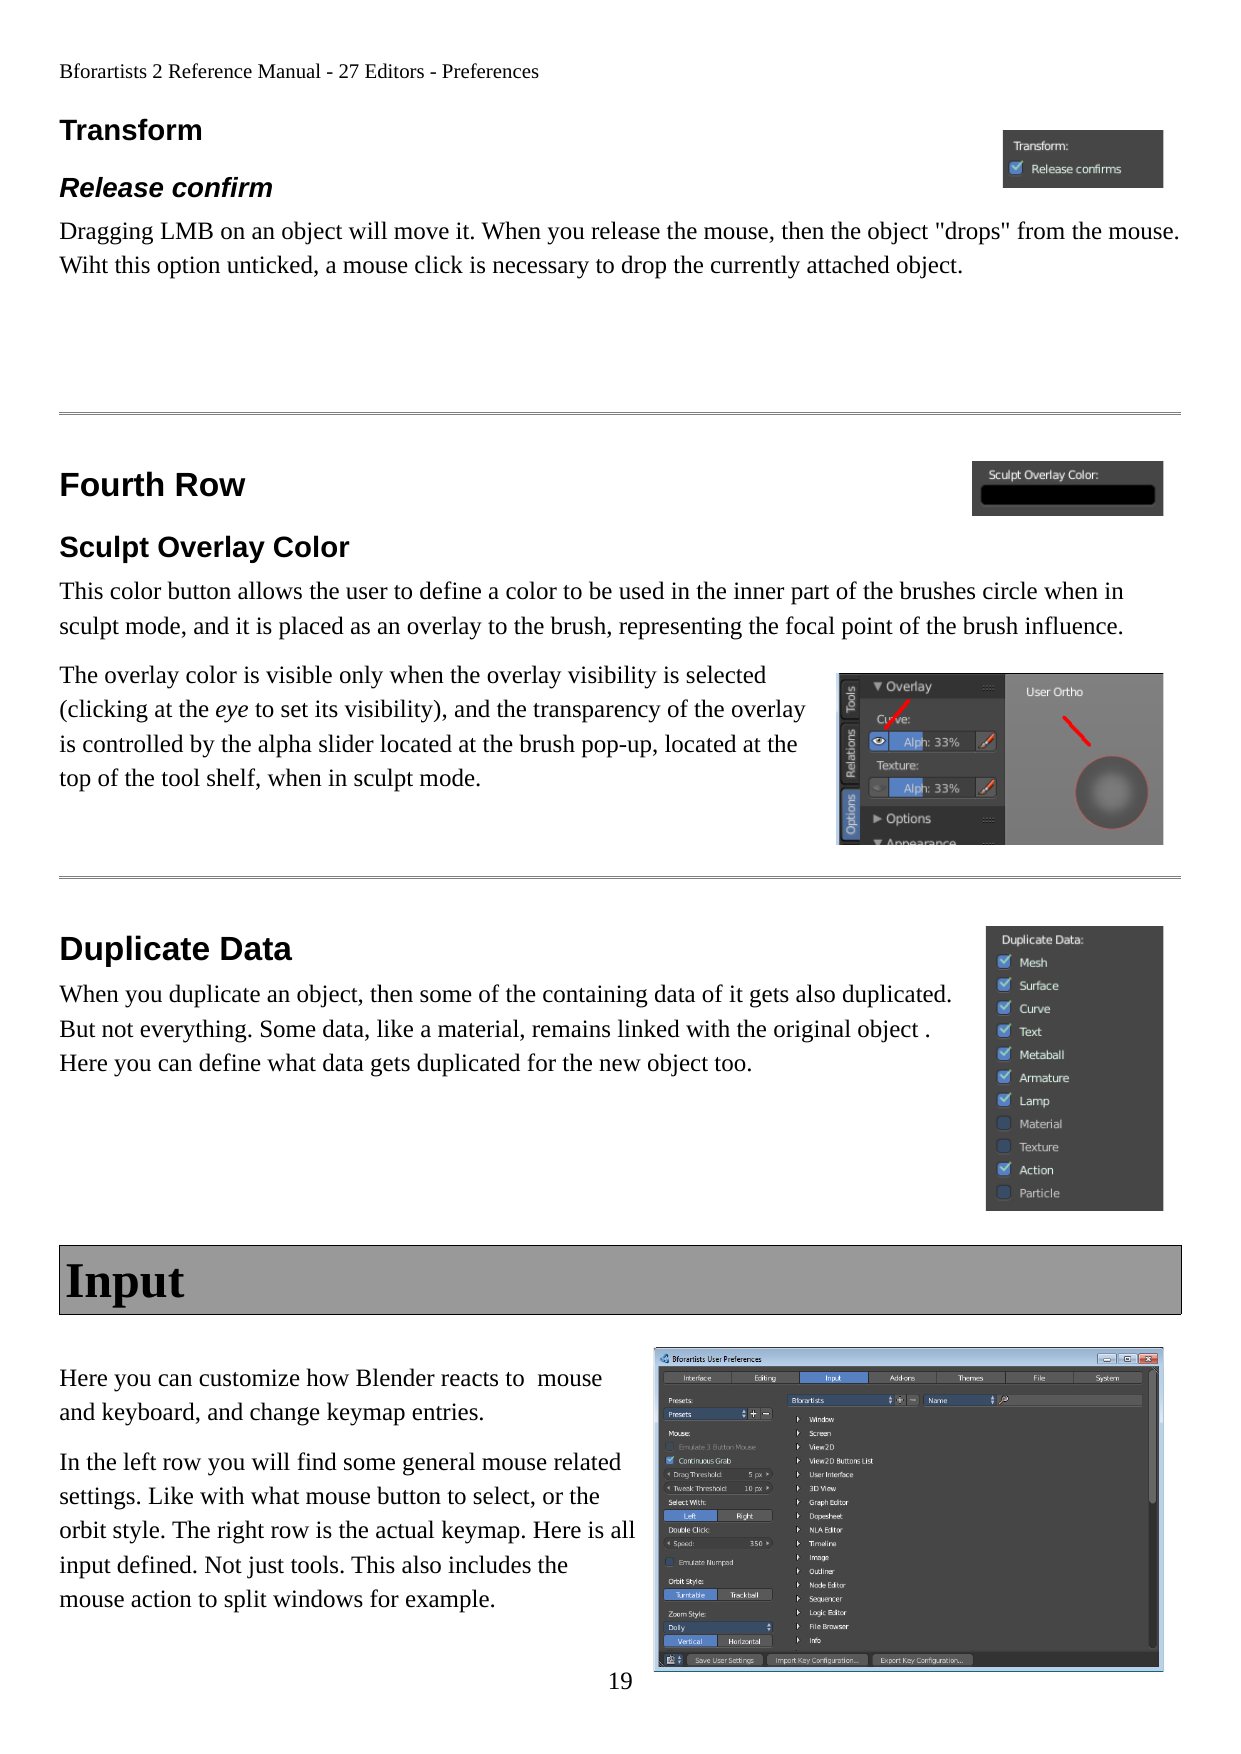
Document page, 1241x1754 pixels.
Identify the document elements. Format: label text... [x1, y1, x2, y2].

subtitle [1164, 928, 1181, 967]
text In the left row you will find some general mouse related settings. Like with what mouse button to select, or the orbit style. The right row is the actual keymap. Here is all input defined. Not just tools. This also includes the mouse action to split windows for example. [59, 1447, 653, 1613]
text Dragging LMB on an object will move it. When you release the mouse, then the object "drops" from the mouse. Wiht this option unticked, a mouse click is necessary to drop the currently attached object. [59, 216, 1181, 279]
picture [836, 673, 1164, 845]
subtitle Sculpt Overlay Color [59, 530, 1181, 564]
text Here you can customize how Blender reacts to mouse and keyboard, and change keymap entries. [59, 1363, 653, 1426]
subtitle Duplicate Data [59, 928, 985, 967]
text This color button allows the user to define a color to be used in the inner part of the brushes circle when in sculpt mode, and it is placed as an overlay to the brush, representing the focal point of the brush influence. [59, 576, 1181, 639]
picture [653, 1347, 1164, 1672]
subtitle [1164, 464, 1181, 503]
subtitle Transform [59, 113, 1181, 146]
subtitle Fourth Row [59, 464, 972, 503]
subtitle Release confirm [59, 171, 1181, 203]
picture [1002, 130, 1164, 188]
table_header Input [60, 1246, 1181, 1314]
text The overlay color is visible only when the overlay visibility is selected (clicking at the eye to set its visibility), and the transparency of the overlay is controlled by the alpha slider located at the brush pop-up, located at the top of the tool shelf, when in sculpt mode. [59, 660, 1181, 792]
picture [972, 461, 1164, 516]
picture [985, 926, 1164, 1211]
text When you duplicate an object, then some of the containing data of it gets also duplicated. But not everything. Some data, like a material, remains linked with the original object . Here you can define what data gets duplicated for the new object too. [59, 979, 985, 1077]
